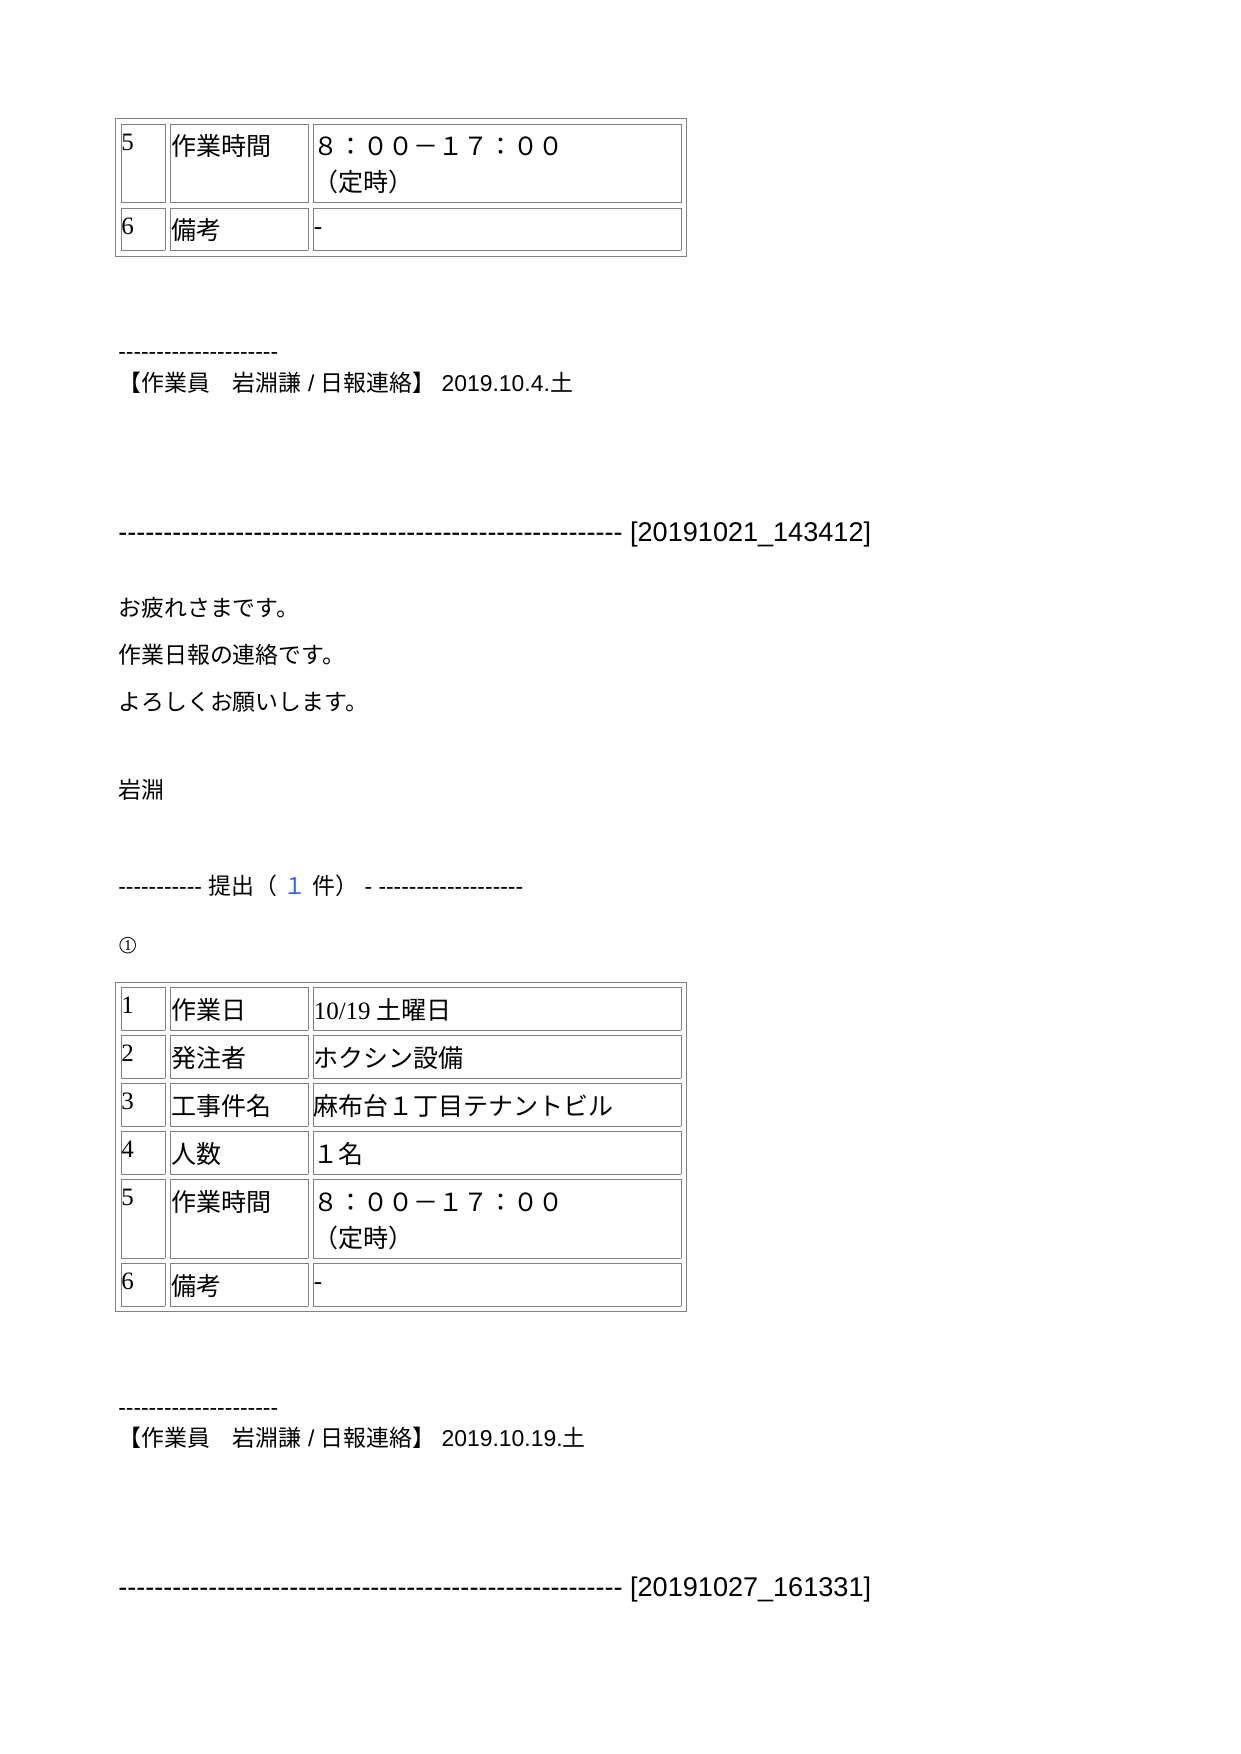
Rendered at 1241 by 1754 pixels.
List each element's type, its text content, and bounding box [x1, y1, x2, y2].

table_cell 発注者 [168, 1030, 310, 1078]
table_cell - [314, 209, 681, 250]
text -------------------------------------------------------- [20191027_161331] [118, 1571, 1122, 1603]
table_cell 人数 [168, 1126, 310, 1173]
text 【作業員 岩淵謙 / 日報連絡】 2019.10.4.土 [118, 370, 1122, 396]
table_cell - [310, 202, 684, 250]
text 【作業員 岩淵謙 / 日報連絡】 2019.10.19.土 [118, 1425, 1122, 1451]
table_header 1 [118, 983, 168, 1030]
table_cell 麻布台１丁目テナントビル [310, 1078, 684, 1126]
text --------------------- [118, 1393, 1122, 1420]
text よろしくお願いします。 [118, 689, 1122, 715]
text -------------------------------------------------------- [20191021_143412] [118, 516, 1122, 547]
table_cell 備考 [168, 1258, 310, 1306]
text お疲れさまです。 [118, 595, 1122, 621]
table_header 作業日 [168, 983, 310, 1030]
table_cell 4 [118, 1126, 168, 1173]
table_cell 5 [118, 1174, 168, 1258]
text ----------- 提出（ １ 件） - ------------------- [118, 866, 1122, 902]
table_cell 5 [118, 119, 168, 202]
table_cell 工事件名 [168, 1078, 310, 1126]
table_cell 6 [118, 202, 168, 250]
text 作業日報の連絡です。 [118, 642, 1122, 668]
text --------------------- [118, 338, 1122, 364]
table_cell 作業時間 [168, 119, 310, 202]
text ① [118, 930, 1122, 959]
table_cell 3 [118, 1078, 168, 1126]
table_cell ８：００－１７：００ （定時） [310, 119, 684, 202]
table_cell - [314, 1264, 681, 1306]
table_cell 2 [118, 1030, 168, 1078]
table_cell 備考 [168, 202, 310, 250]
table_cell 6 [118, 1258, 168, 1306]
text 岩淵 [118, 777, 1122, 804]
table_cell ホクシン設備 [310, 1030, 684, 1078]
table_header 10/19 土曜日 [310, 983, 684, 1030]
table_cell １名 [310, 1126, 684, 1173]
table_cell ８：００－１７：００ （定時） [310, 1174, 684, 1258]
table_cell 作業時間 [168, 1174, 310, 1258]
table_cell - [310, 1258, 684, 1306]
